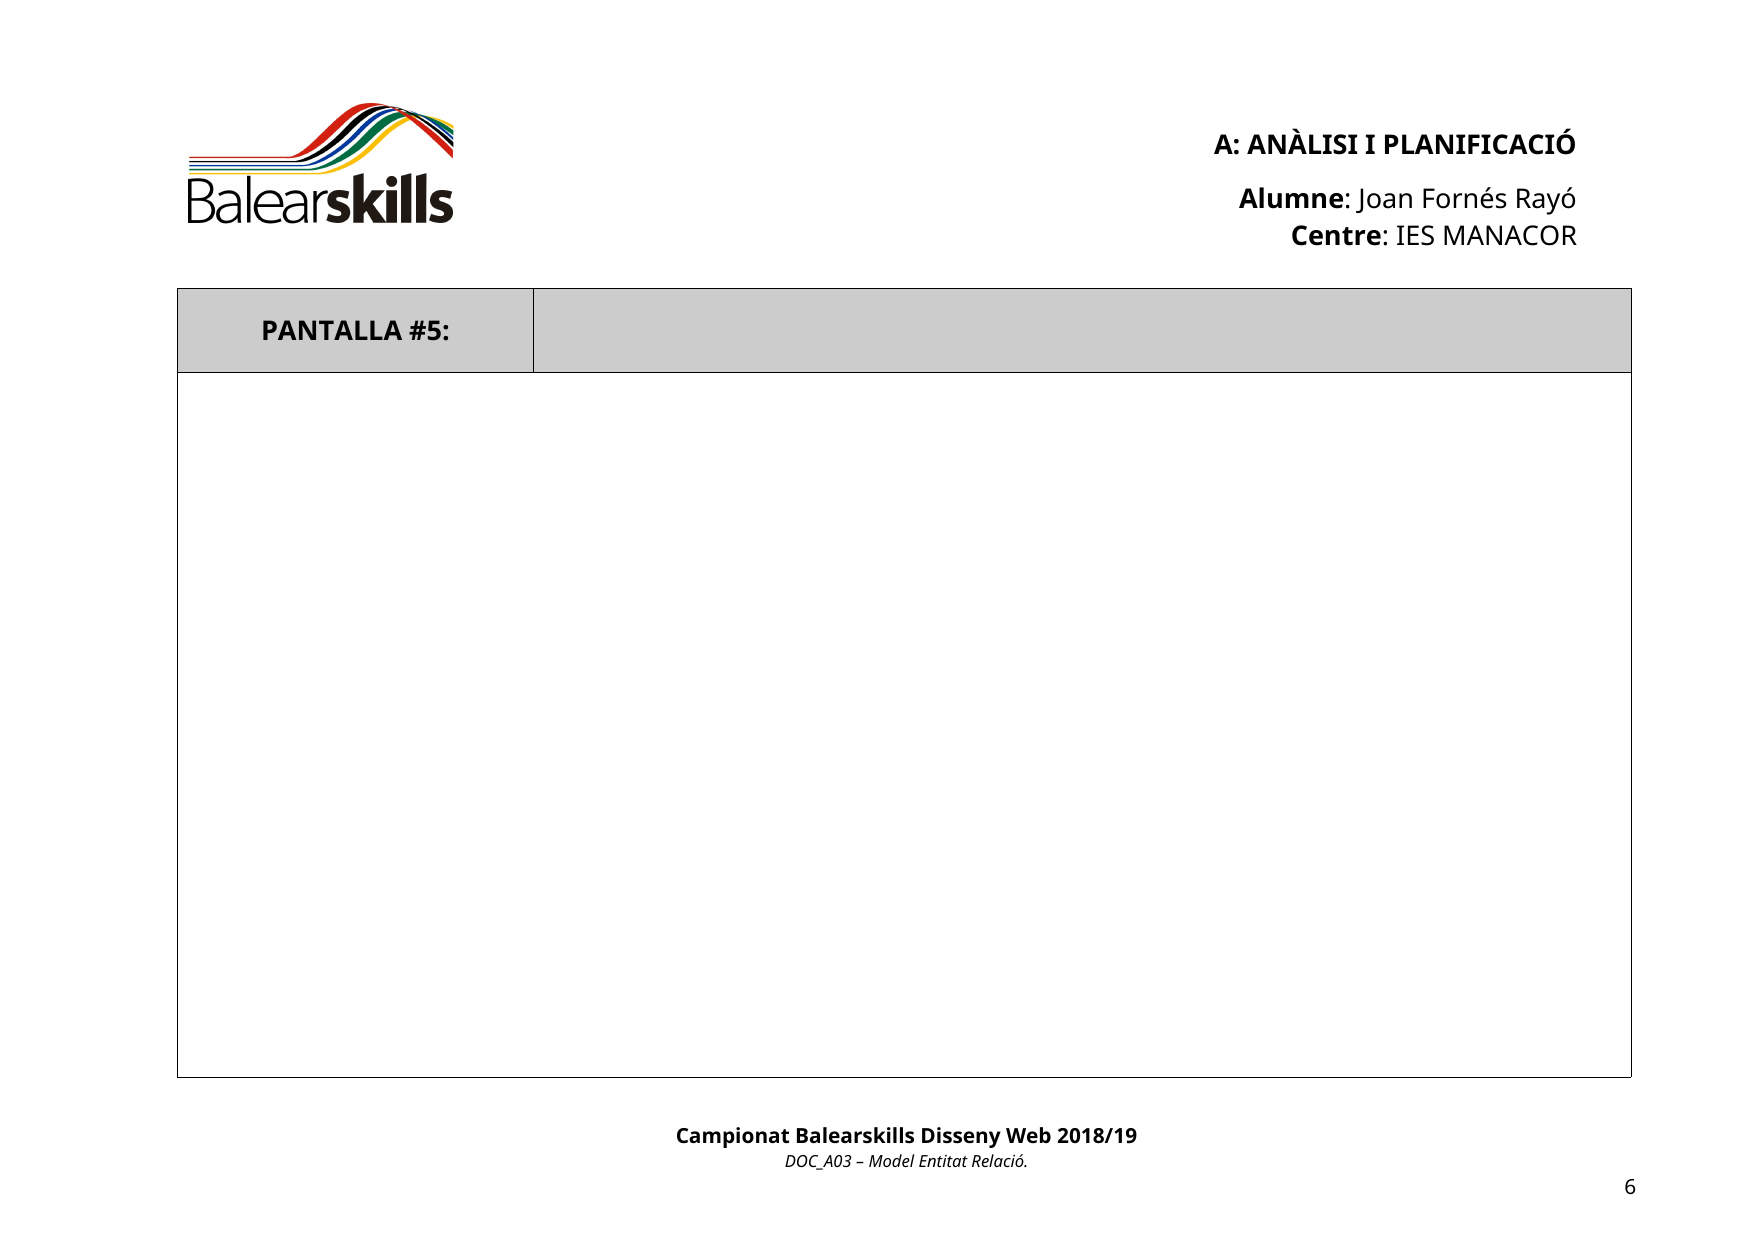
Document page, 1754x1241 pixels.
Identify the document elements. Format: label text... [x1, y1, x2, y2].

table_header PANTALLA #5: [178, 289, 533, 372]
table_cell [178, 373, 1631, 1077]
picture [177, 89, 465, 230]
table_header [534, 289, 1631, 372]
